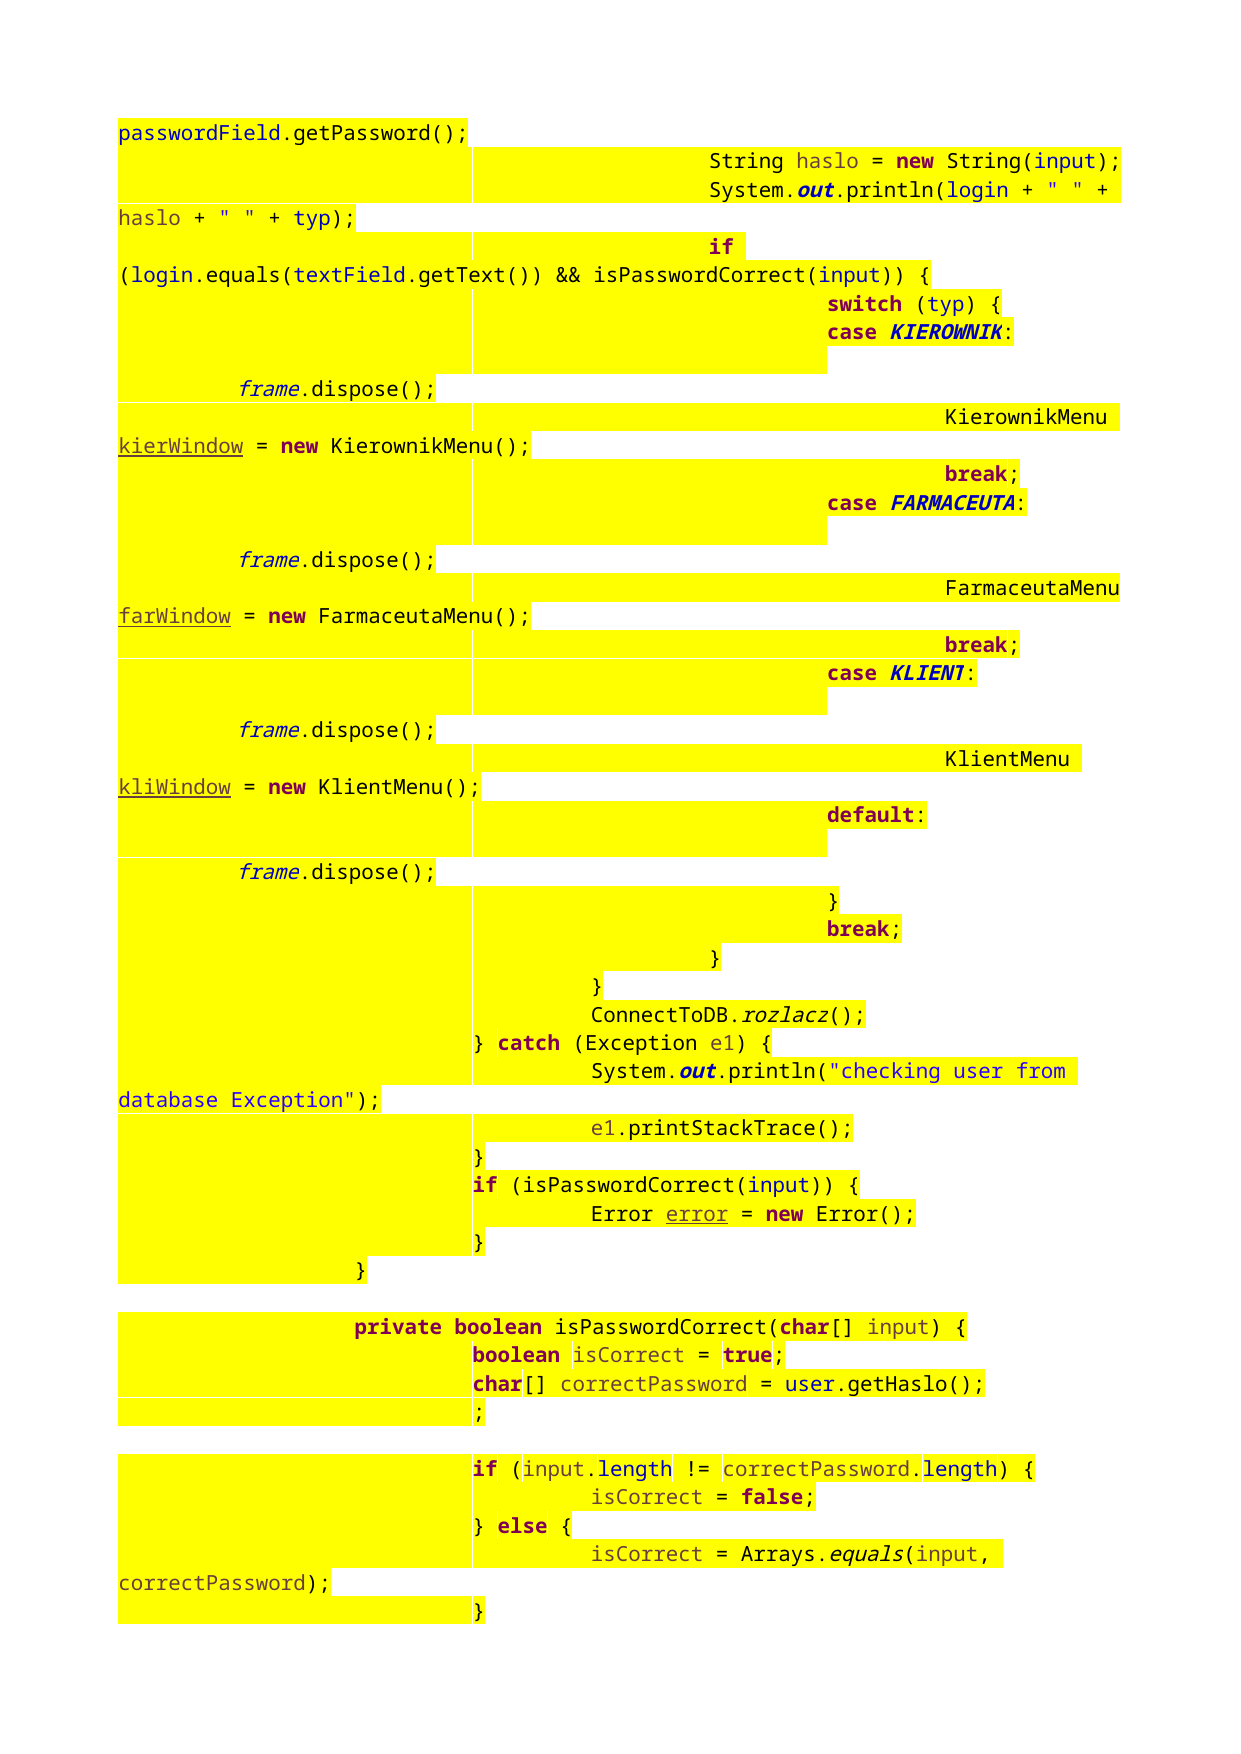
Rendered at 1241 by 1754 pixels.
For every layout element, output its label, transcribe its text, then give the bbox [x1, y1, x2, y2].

text frame.dispose(); [118, 346, 1122, 402]
text KlientMenu kliWindow = new KlientMenu(); [118, 744, 1122, 801]
text } [118, 1596, 1122, 1624]
text case FARMACEUTA: [118, 488, 1122, 516]
text frame.dispose(); [118, 516, 1122, 573]
text break; [118, 914, 1122, 943]
text boolean isCorrect = true; [118, 1341, 1122, 1369]
text isCorrect = false; [118, 1482, 1122, 1511]
text System.out.println("checking user from database Exception"); [118, 1057, 1122, 1113]
text } [118, 1227, 1122, 1256]
text } else { [118, 1511, 1122, 1539]
text frame.dispose(); [118, 687, 1122, 744]
text String haslo = new String(input); [118, 147, 1122, 175]
text System.out.println(login + " " + haslo + " " + typ); [118, 175, 1122, 232]
text } [118, 1142, 1122, 1170]
text if (login.equals(textField.getText()) && isPasswordCorrect(input)) { [118, 232, 1122, 289]
text FarmaceutaMenu farWindow = new FarmaceutaMenu(); [118, 573, 1122, 630]
text } [118, 943, 1122, 971]
text ; [118, 1397, 1122, 1426]
text passwordField.getPassword(); [118, 118, 1122, 147]
text private boolean isPasswordCorrect(char[] input) { [118, 1312, 1122, 1341]
text if (isPasswordCorrect(input)) { [118, 1170, 1122, 1199]
text char[] correctPassword = user.getHaslo(); [118, 1369, 1122, 1397]
text default: [118, 801, 1122, 829]
text e1.printStackTrace(); [118, 1113, 1122, 1142]
text isCorrect = Arrays.equals(input, correctPassword); [118, 1539, 1122, 1596]
text frame.dispose(); [118, 829, 1122, 886]
text } catch (Exception e1) { [118, 1028, 1122, 1057]
text } [118, 971, 1122, 1000]
text if (input.length != correctPassword.length) { [118, 1454, 1122, 1482]
text switch (typ) { [118, 289, 1122, 317]
text KierownikMenu kierWindow = new KierownikMenu(); [118, 402, 1122, 459]
text break; [118, 630, 1122, 658]
text case KIEROWNIK: [118, 317, 1122, 346]
text ConnectToDB.rozlacz(); [118, 1000, 1122, 1028]
text } [118, 1256, 1122, 1284]
text case KLIENT: [118, 658, 1122, 687]
text Error error = new Error(); [118, 1199, 1122, 1227]
text break; [118, 459, 1122, 488]
text } [118, 886, 1122, 914]
